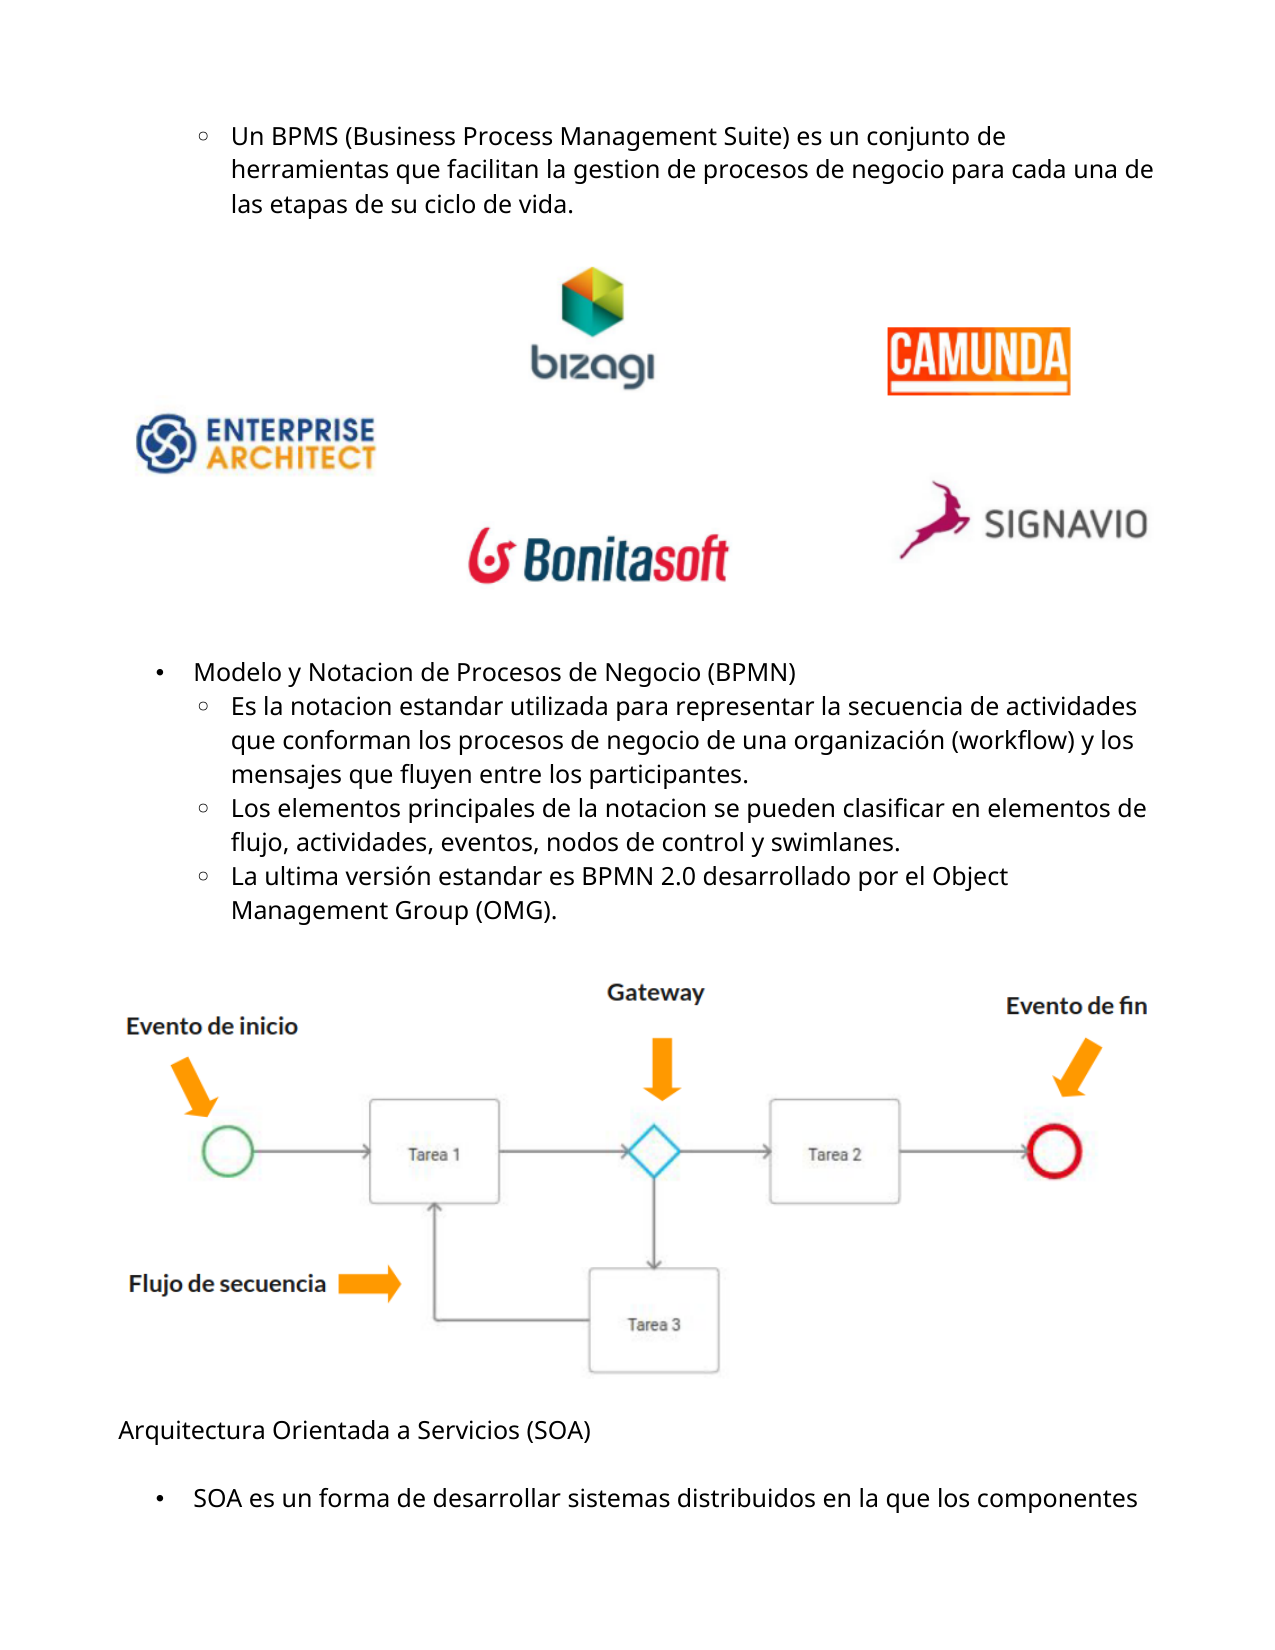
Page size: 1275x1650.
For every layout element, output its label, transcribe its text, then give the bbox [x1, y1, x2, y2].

list Es la notacion estandar utilizada para representar la secuencia de actividades que conforman los procesos de negocio de una organización (workflow) y los mensajes que fluyen entre los participantes. [193, 688, 1157, 790]
text Arquitectura Orientada a Servicios (SOA) [118, 1412, 1157, 1446]
list Modelo y Notacion de Procesos de Negocio (BPMN) [156, 654, 1157, 688]
list Un BPMS (Business Process Management Suite) es un conjunto de herramientas que facilitan la gestion de procesos de negocio para cada una de las etapas de su ciclo de vida. [193, 118, 1157, 220]
list La ultima versión estandar es BPMN 2.0 desarrollado por el Object Management Group (OMG). [193, 858, 1157, 927]
picture [118, 254, 1157, 621]
picture [118, 960, 1157, 1379]
list Los elementos principales de la notacion se pueden clasificar en elementos de flujo, actividades, eventos, nodos de control y swimlanes. [193, 790, 1157, 858]
list SOA es un forma de desarrollar sistemas distribuidos en la que los componentes [156, 1480, 1157, 1514]
